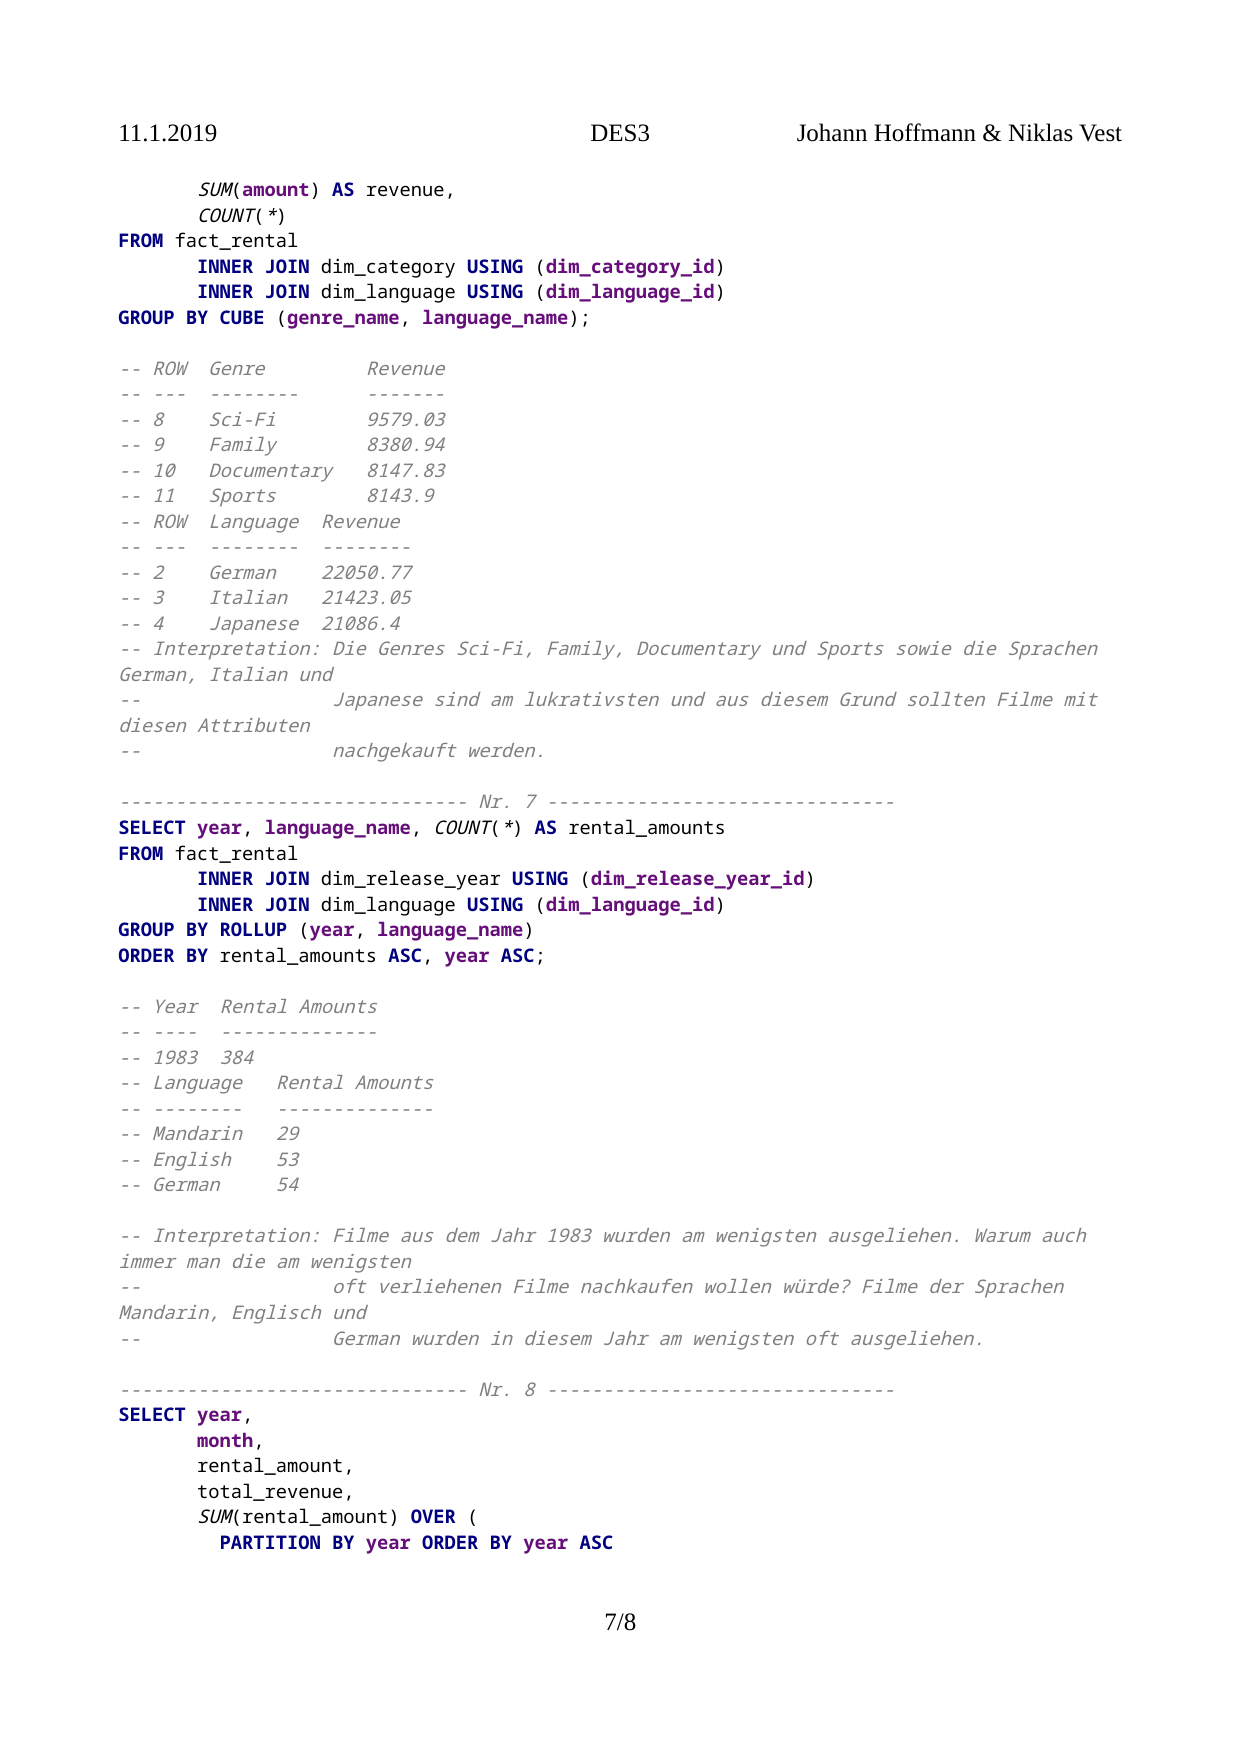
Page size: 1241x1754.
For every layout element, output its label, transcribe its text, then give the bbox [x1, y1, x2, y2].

text -- nachgekauft werden. [118, 738, 1122, 763]
text -- German wurden in diesem Jahr am wenigsten oft ausgeliehen. [118, 1325, 1122, 1350]
text INNER JOIN dim_language USING (dim_language_id) [118, 278, 1122, 304]
text -- Year Rental Amounts [118, 993, 1122, 1018]
text -- 9 Family 8380.94 [118, 432, 1122, 457]
text -- German 54 [118, 1172, 1122, 1197]
text -- Mandarin 29 [118, 1121, 1122, 1146]
text -- -------- -------------- [118, 1095, 1122, 1121]
text -- --- -------- ------- [118, 381, 1122, 406]
text -- ROW Genre Revenue [118, 355, 1122, 381]
text FROM fact_rental [118, 227, 1122, 253]
text -- Interpretation: Die Genres Sci-Fi, Family, Documentary und Sports sowie die Sprachen German, Italian und [118, 636, 1122, 687]
text GROUP BY ROLLUP (year, language_name) [118, 916, 1122, 942]
text -- 11 Sports 8143.9 [118, 483, 1122, 508]
text -- 1983 384 [118, 1044, 1122, 1069]
text SUM(rental_amount) OVER ( [118, 1503, 1122, 1529]
text total_revenue, [118, 1478, 1122, 1503]
text -- ROW Language Revenue [118, 508, 1122, 534]
text -- 10 Documentary 8147.83 [118, 457, 1122, 483]
text FROM fact_rental [118, 840, 1122, 865]
text COUNT(*) [118, 202, 1122, 227]
text -- 4 Japanese 21086.4 [118, 610, 1122, 636]
text INNER JOIN dim_category USING (dim_category_id) [118, 253, 1122, 278]
text -- Japanese sind am lukrativsten und aus diesem Grund sollten Filme mit diesen Attributen [118, 687, 1122, 738]
text -- ---- -------------- [118, 1018, 1122, 1044]
text INNER JOIN dim_language USING (dim_language_id) [118, 891, 1122, 916]
text ORDER BY rental_amounts ASC, year ASC; [118, 942, 1122, 967]
text SELECT year, [118, 1401, 1122, 1427]
text -- Interpretation: Filme aus dem Jahr 1983 wurden am wenigsten ausgeliehen. Warum auch immer man die am wenigsten [118, 1223, 1122, 1274]
text -- --- -------- -------- [118, 534, 1122, 559]
text -- 2 German 22050.77 [118, 559, 1122, 585]
text SUM(amount) AS revenue, [118, 176, 1122, 202]
text -- English 53 [118, 1146, 1122, 1172]
text SELECT year, language_name, COUNT(*) AS rental_amounts [118, 814, 1122, 840]
text month, [118, 1427, 1122, 1452]
text -- Language Rental Amounts [118, 1069, 1122, 1095]
text PARTITION BY year ORDER BY year ASC [118, 1529, 1122, 1554]
text GROUP BY CUBE (genre_name, language_name); [118, 304, 1122, 329]
text INNER JOIN dim_release_year USING (dim_release_year_id) [118, 865, 1122, 891]
text -- oft verliehenen Filme nachkaufen wollen würde? Filme der Sprachen Mandarin, Englisch und [118, 1274, 1122, 1325]
text -- 3 Italian 21423.05 [118, 585, 1122, 610]
text ------------------------------- Nr. 8 ------------------------------- [118, 1376, 1122, 1401]
text -- 8 Sci-Fi 9579.03 [118, 406, 1122, 432]
text ------------------------------- Nr. 7 ------------------------------- [118, 789, 1122, 814]
text rental_amount, [118, 1452, 1122, 1478]
